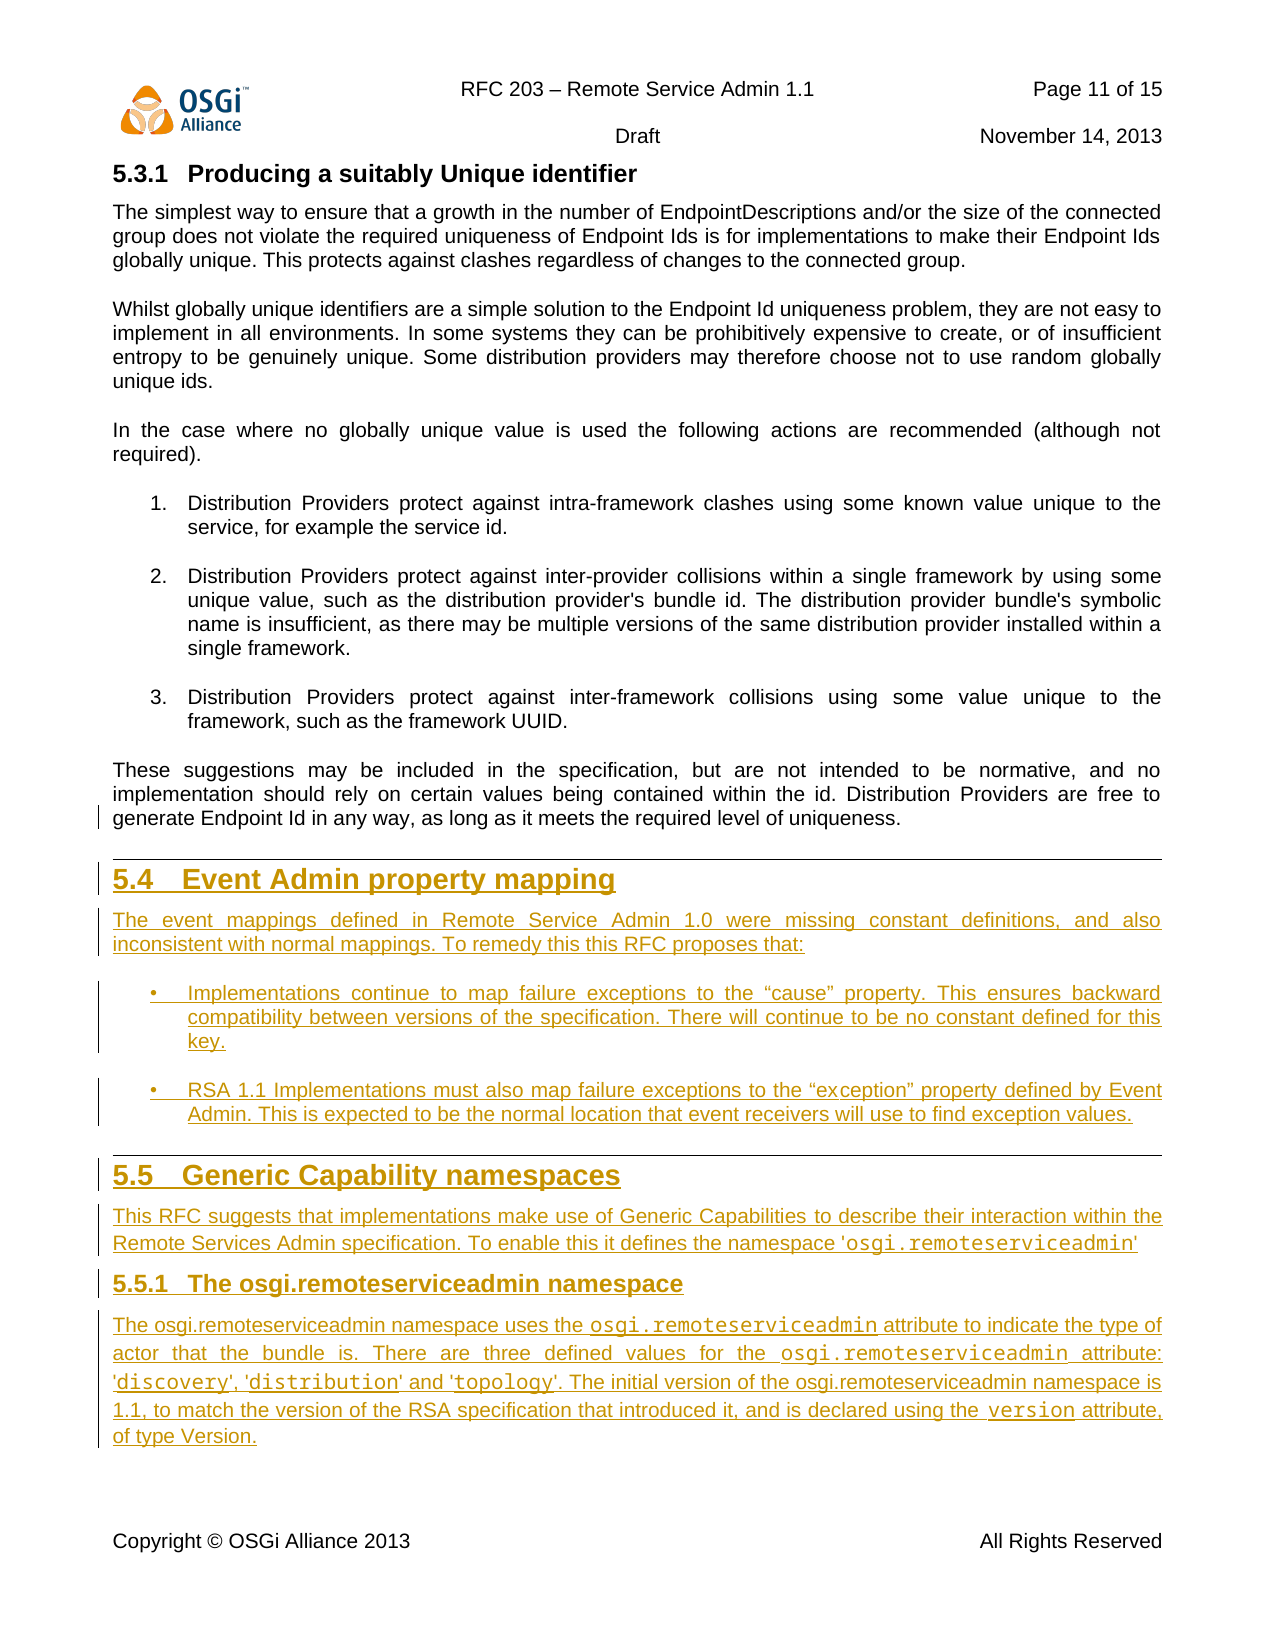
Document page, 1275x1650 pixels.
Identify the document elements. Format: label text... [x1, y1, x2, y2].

list RSA 1.1 Implementations must also map failure exceptions to the “exception” property defined by Event [150, 1078, 1162, 1099]
picture [113, 78, 257, 142]
text The event mappings defined in Remote Service Admin 1.0 were missing constant definitions, and also [112, 908, 1162, 929]
text In the case where no globally unique value is used the following actions are recommended (although not required). [112, 418, 1162, 466]
text 1.1, to match the version of the RSA specification that introduced it, and is declared using the version attribute, [112, 1392, 1162, 1419]
text Remote Services Admin specification. To enable this it defines the namespace 'osgi.remoteserviceadmin' [112, 1226, 1162, 1256]
list compatibility between versions of the specification. There will continue to be no constant defined for this key. [150, 1003, 1162, 1053]
text inconsistent with normal mappings. To remedy this this RFC proposes that: [112, 930, 1162, 956]
text This RFC suggests that implementations make use of Generic Capabilities to describe their interaction within the [112, 1204, 1162, 1225]
subtitle Generic Capability namespaces [112, 1156, 1162, 1191]
text of type Version. [112, 1420, 1162, 1448]
list Distribution Providers protect against inter-provider collisions within a single framework by using some unique value, such as the distribution provider's bundle id. The distribution provider bundle's symbolic name is insufficient, as there may be multiple versions of the same distribution provider installed within a single framework. [150, 564, 1162, 659]
subtitle Producing a suitably Unique identifier [112, 159, 1162, 188]
list Admin. This is expected to be the normal location that event receivers will use to find exception values. [150, 1100, 1162, 1126]
list Distribution Providers protect against inter-framework collisions using some value unique to the framework, such as the framework UUID. [150, 684, 1162, 732]
subtitle The osgi.remoteserviceadmin namespace [112, 1269, 1162, 1298]
text actor that the bundle is. There are three defined values for the osgi.remoteserviceadmin attribute: 'discovery', 'distribution' and 'topology'. The initial version of the osgi.remoteserviceadmin namespace is [112, 1335, 1162, 1391]
text The osgi.remoteserviceadmin namespace uses the osgi.remoteserviceadmin attribute to indicate the type of [112, 1310, 1162, 1334]
text These suggestions may be included in the specification, but are not intended to be normative, and no implementation should rely on certain values being contained within the id. Distribution Providers are free to generate Endpoint Id in any way, as long as it meets the required level of uniqueness. [112, 757, 1162, 829]
subtitle Event Admin property mapping [112, 860, 1162, 895]
list Distribution Providers protect against intra-framework clashes using some known value unique to the service, for example the service id. [150, 491, 1162, 539]
list Implementations continue to map failure exceptions to the “cause” property. This ensures backward [150, 981, 1162, 1002]
text Whilst globally unique identifiers are a simple solution to the Endpoint Id uniqueness problem, they are not easy to implement in all environments. In some systems they can be prohibitively expensive to create, or of insufficient entropy to be genuinely unique. Some distribution providers may therefore choose not to use random globally unique ids. [112, 297, 1162, 393]
text The simplest way to ensure that a growth in the number of EndpointDescriptions and/or the size of the connected group does not violate the required uniqueness of Endpoint Ids is for implementations to make their Endpoint Ids globally unique. This protects against clashes regardless of changes to the connected group. [112, 200, 1162, 272]
